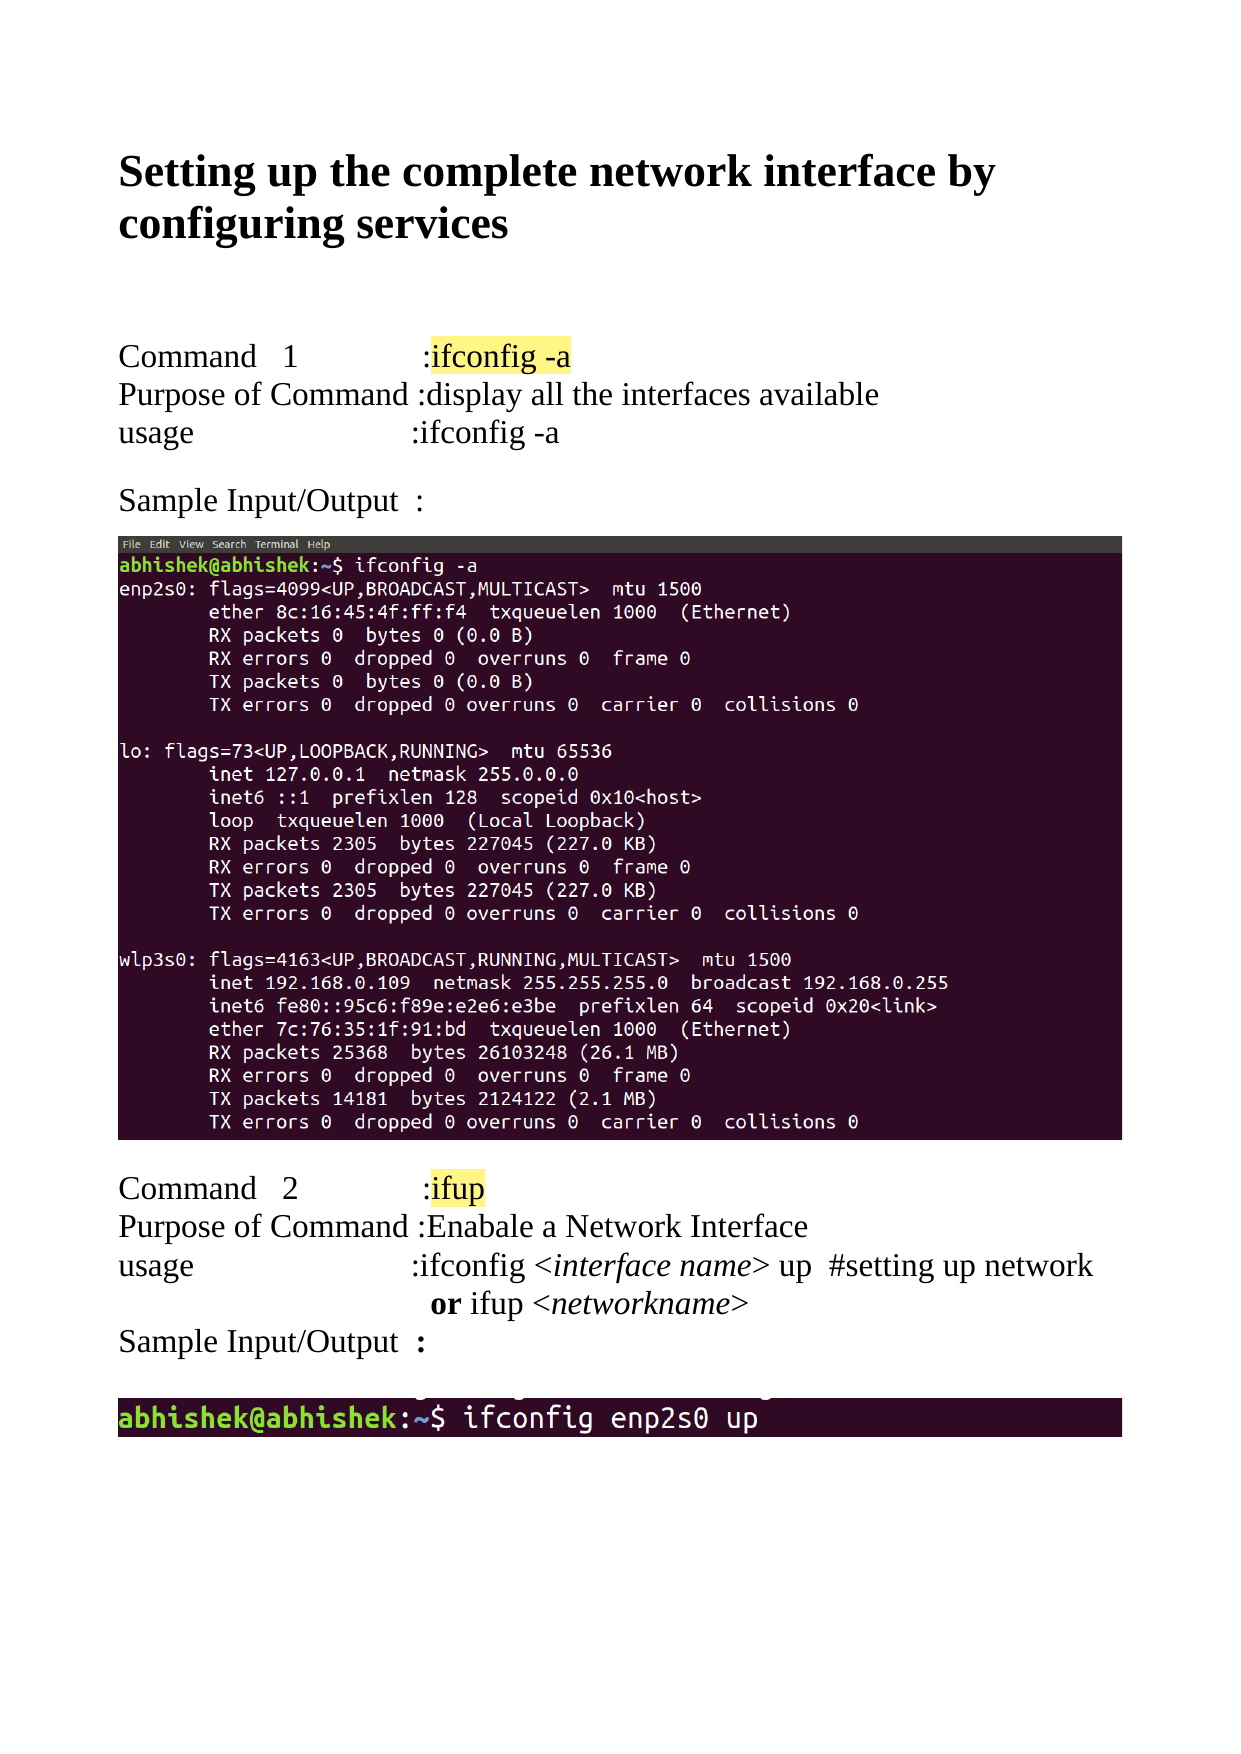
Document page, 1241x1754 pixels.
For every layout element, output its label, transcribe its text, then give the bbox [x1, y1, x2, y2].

text Sample Input/Output : [118, 480, 1122, 518]
text Purpose of Command :Enabale a Network Interface [118, 1207, 1122, 1245]
text or ifup <networkname> [118, 1283, 1122, 1322]
text Command 2 :ifup [118, 1168, 1122, 1207]
text Sample Input/Output : [118, 1322, 1122, 1360]
text usage :ifconfig <interface name> up #setting up network [118, 1245, 1122, 1283]
text usage :ifconfig -a [118, 413, 1122, 451]
picture [118, 536, 1123, 1140]
picture [118, 1398, 1123, 1437]
text Purpose of Command :display all the interfaces available [118, 374, 1122, 413]
subtitle Setting up the complete network interface by configuring services [118, 143, 1122, 248]
text Command 1 :ifconfig -a [118, 336, 1122, 374]
